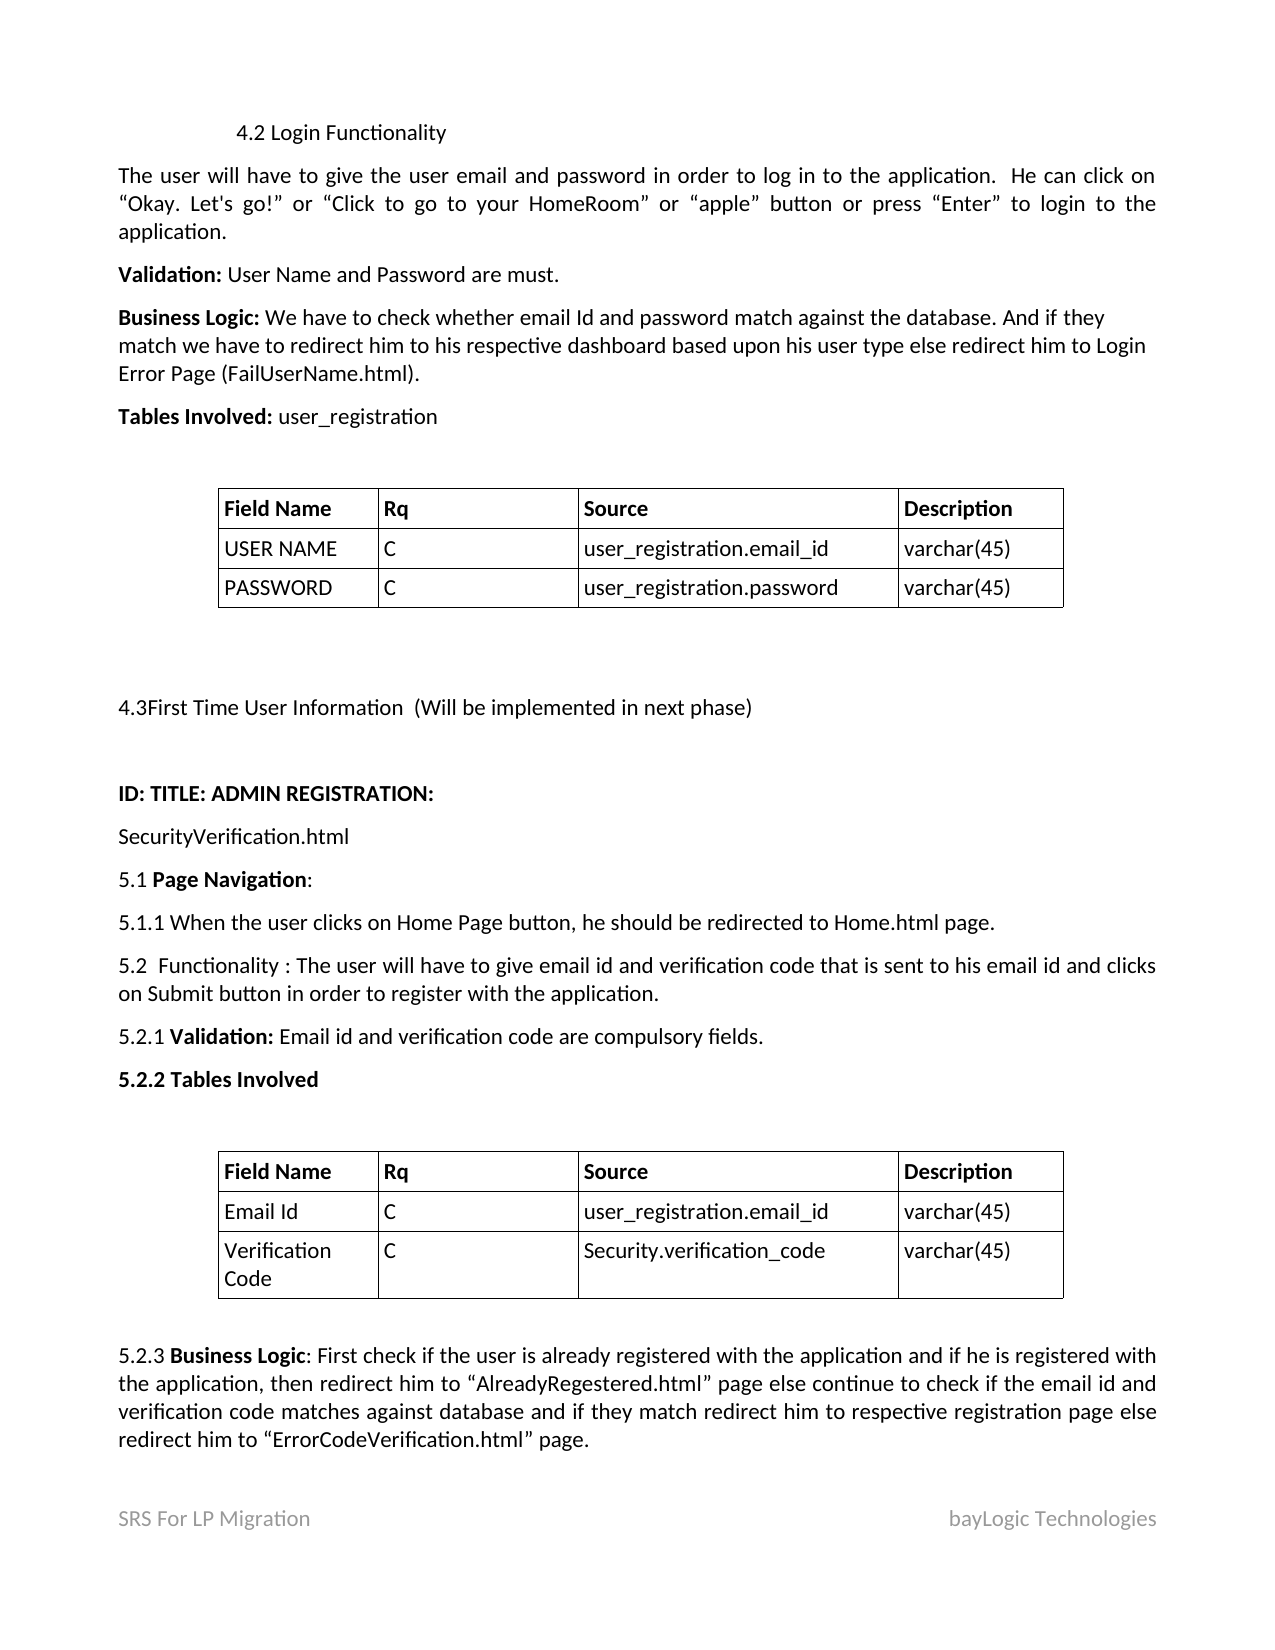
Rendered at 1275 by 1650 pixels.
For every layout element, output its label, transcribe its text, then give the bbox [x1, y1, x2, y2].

table_cell C [379, 1232, 578, 1298]
table_cell user_registration.email_id [579, 529, 898, 568]
table_cell user_registration.email_id [579, 1192, 898, 1231]
text Business Logic: We have to check whether email Id and password match against the database. And if they match we have to redirect him to his respective dashboard based upon his user type else redirect him to Login Error Page (FailUserName.html). [118, 303, 1157, 387]
table_cell varchar(45) [899, 1232, 1063, 1298]
table_header Rq [379, 1152, 578, 1191]
table_cell Security.verification_code [579, 1232, 898, 1298]
table_header Source [579, 1152, 898, 1191]
list ID: TITLE: ADMIN REGISTRATION: [118, 779, 1157, 807]
list SecurityVerification.html [118, 822, 1157, 850]
list Validation: Email id and verification code are compulsory fields. [118, 1022, 1157, 1050]
list Tables Involved [118, 1065, 1157, 1093]
list When the user clicks on Home Page button, he should be redirected to Home.html page. [118, 908, 1157, 936]
text The user will have to give the user email and password in order to log in to the application. He can click on “Okay. Let's go!” or “Click to go to your HomeRoom” or “apple” button or press “Enter” to login to the application. [118, 161, 1157, 245]
table_cell Verification Code [219, 1232, 378, 1298]
text 4.2 Login Functionality [118, 118, 1157, 146]
table_cell Email Id [219, 1192, 378, 1231]
table_cell user_registration.password [579, 569, 898, 607]
table_cell PASSWORD [219, 569, 378, 607]
table_cell varchar(45) [899, 1192, 1063, 1231]
text Tables Involved: user_registration [118, 402, 1157, 430]
table_cell C [379, 1192, 578, 1231]
table_cell varchar(45) [899, 569, 1063, 607]
table_header Field Name [219, 1152, 378, 1191]
list First Time User Information (Will be implemented in next phase) [118, 693, 1157, 721]
table_cell varchar(45) [899, 529, 1063, 568]
table_header Rq [379, 489, 578, 528]
list Functionality : The user will have to give email id and verification code that is sent to his email id and clicks on Submit button in order to register with the application. [118, 951, 1157, 1007]
table_header Description [899, 1152, 1063, 1191]
table_cell USER NAME [219, 529, 378, 568]
table_header Source [579, 489, 898, 528]
table_header Description [899, 489, 1063, 528]
table_cell C [379, 569, 578, 607]
table_header Field Name [219, 489, 378, 528]
list Business Logic: First check if the user is already registered with the application and if he is registered with the application, then redirect him to “AlreadyRegestered.html” page else continue to check if the email id and verification code matches against database and if they match redirect him to respective registration page else redirect him to “ErrorCodeVerification.html” page. [118, 1341, 1157, 1453]
list Page Navigation: [118, 865, 1157, 893]
text Validation: User Name and Password are must. [118, 260, 1157, 288]
table_cell C [379, 529, 578, 568]
